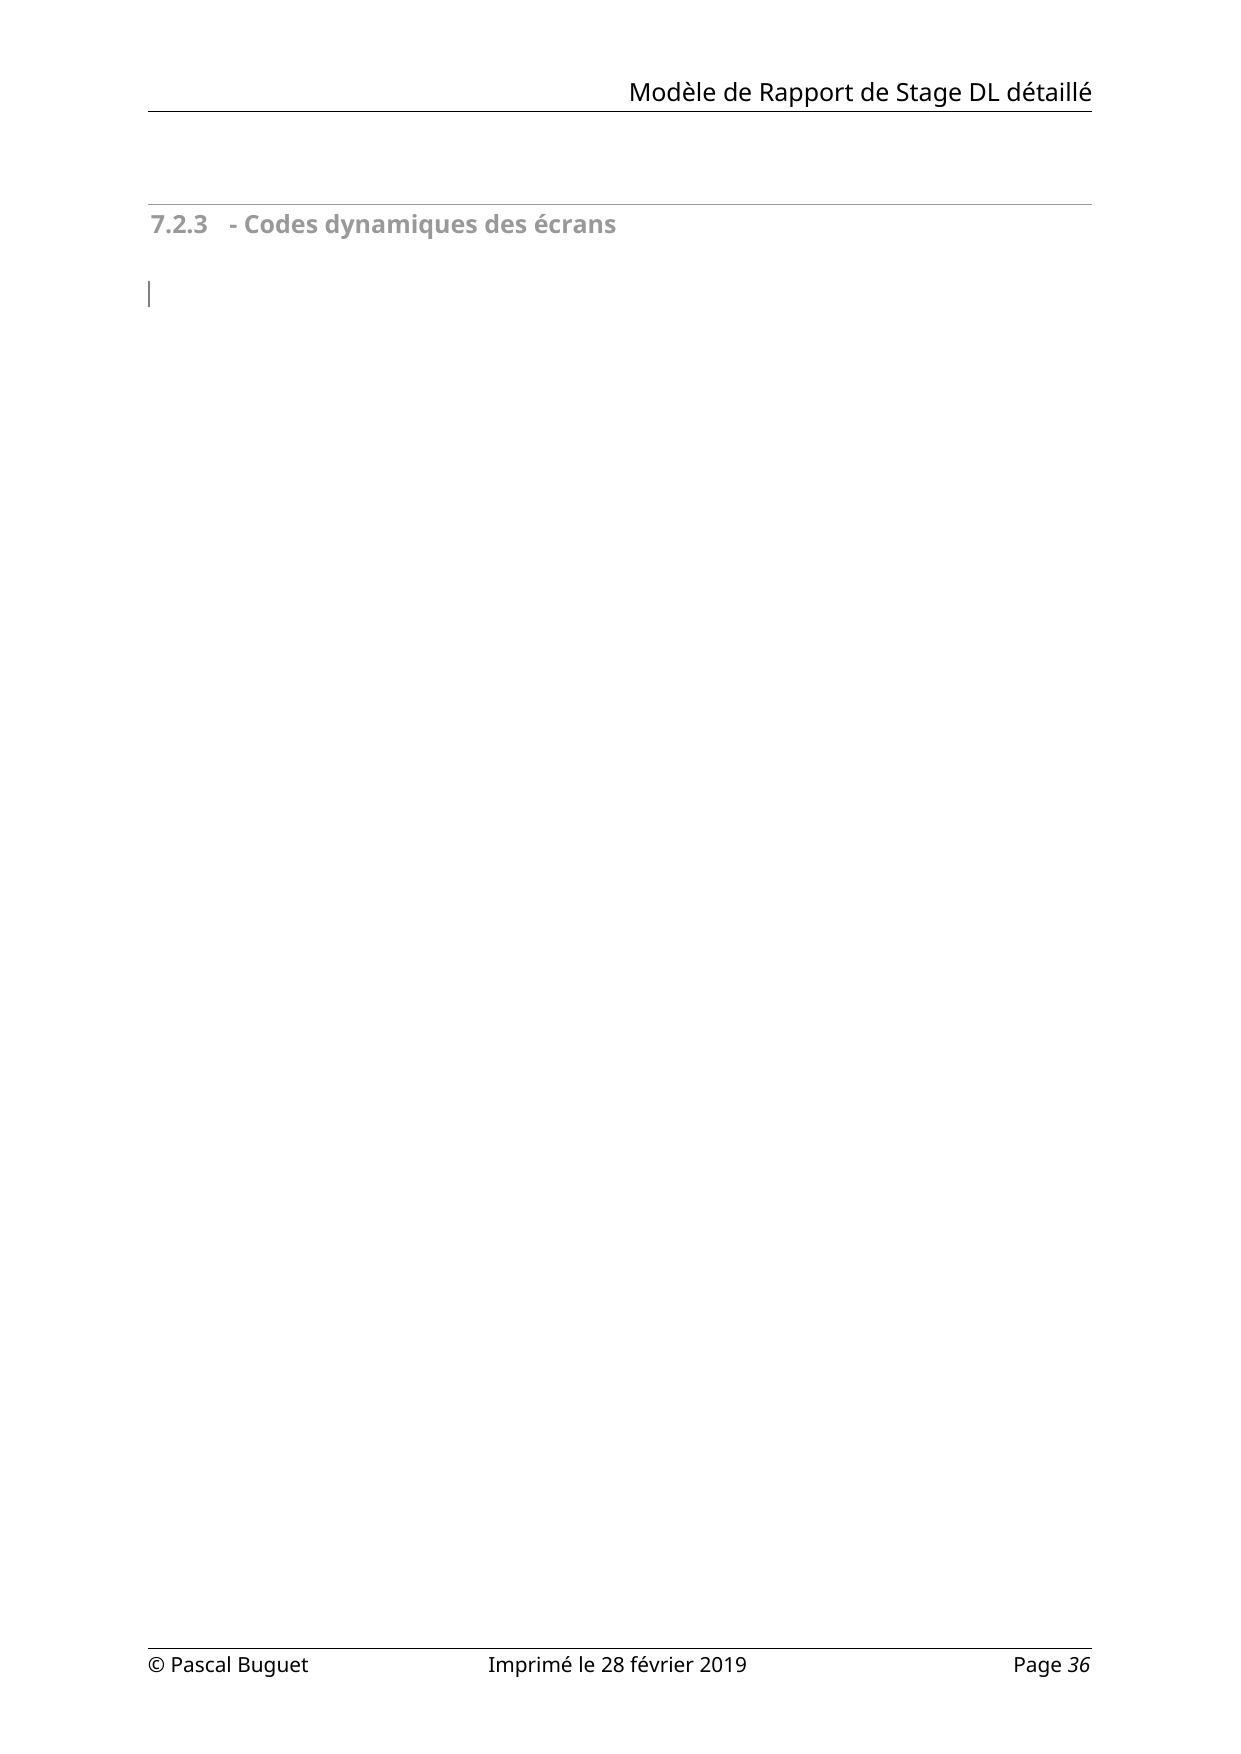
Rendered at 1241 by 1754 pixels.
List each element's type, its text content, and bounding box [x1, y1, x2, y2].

subtitle - Codes dynamiques des écrans [148, 205, 1092, 244]
